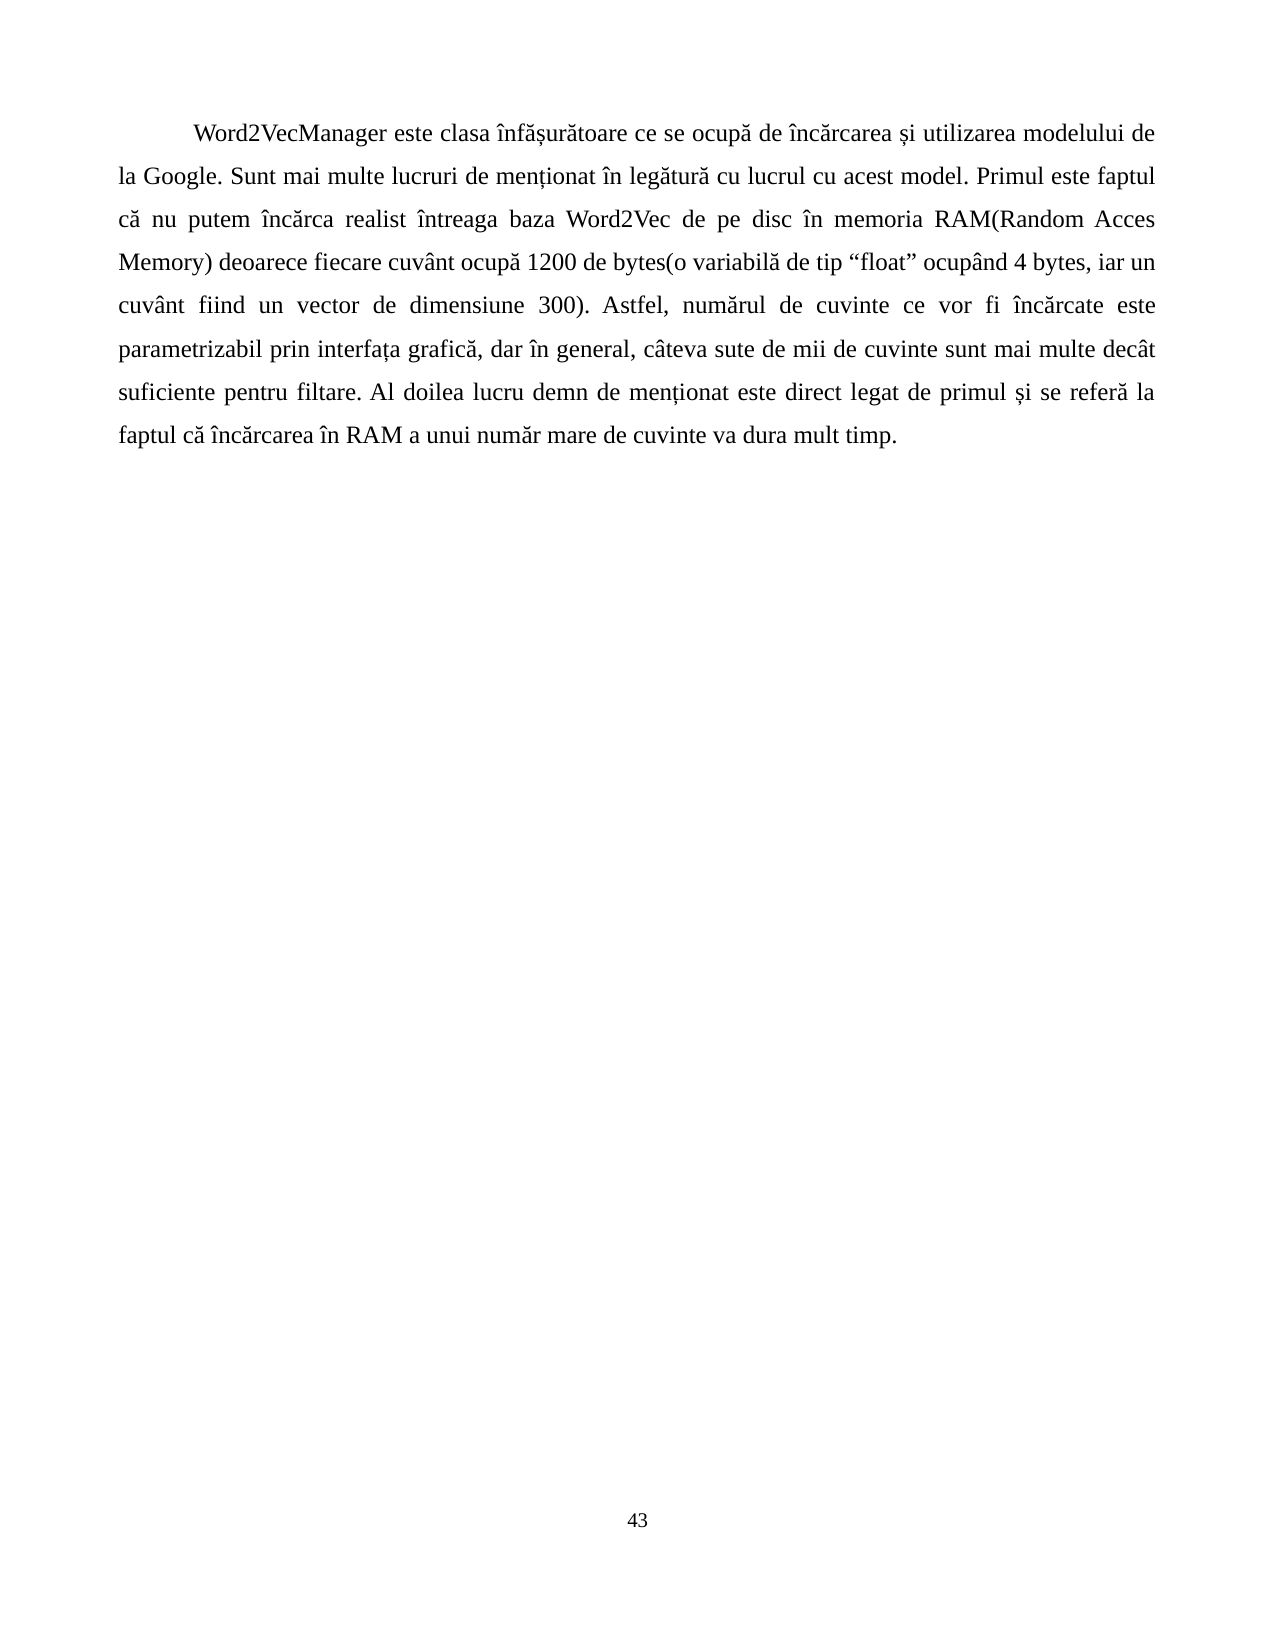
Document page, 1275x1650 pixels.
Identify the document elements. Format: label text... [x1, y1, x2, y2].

subtitle Word2VecManager este clasa înfășurătoare ce se ocupă de încărcarea și utilizarea modelului de la Google. Sunt mai multe lucruri de menționat în legătură cu lucrul cu acest model. Primul este faptul că nu putem încărca realist întreaga baza Word2Vec de pe disc în memoria RAM(Random Acces Memory) deoarece fiecare cuvânt ocupă 1200 de bytes(o variabilă de tip “float” ocupând 4 bytes, iar un cuvânt fiind un vector de dimensiune 300). Astfel, numărul de cuvinte ce vor fi încărcate este parametrizabil prin interfața grafică, dar în general, câteva sute de mii de cuvinte sunt mai multe decât suficiente pentru filtare. Al doilea lucru demn de menționat este direct legat de primul și se referă la faptul că încărcarea în RAM a unui număr mare de cuvinte va dura mult timp. [118, 118, 1157, 449]
